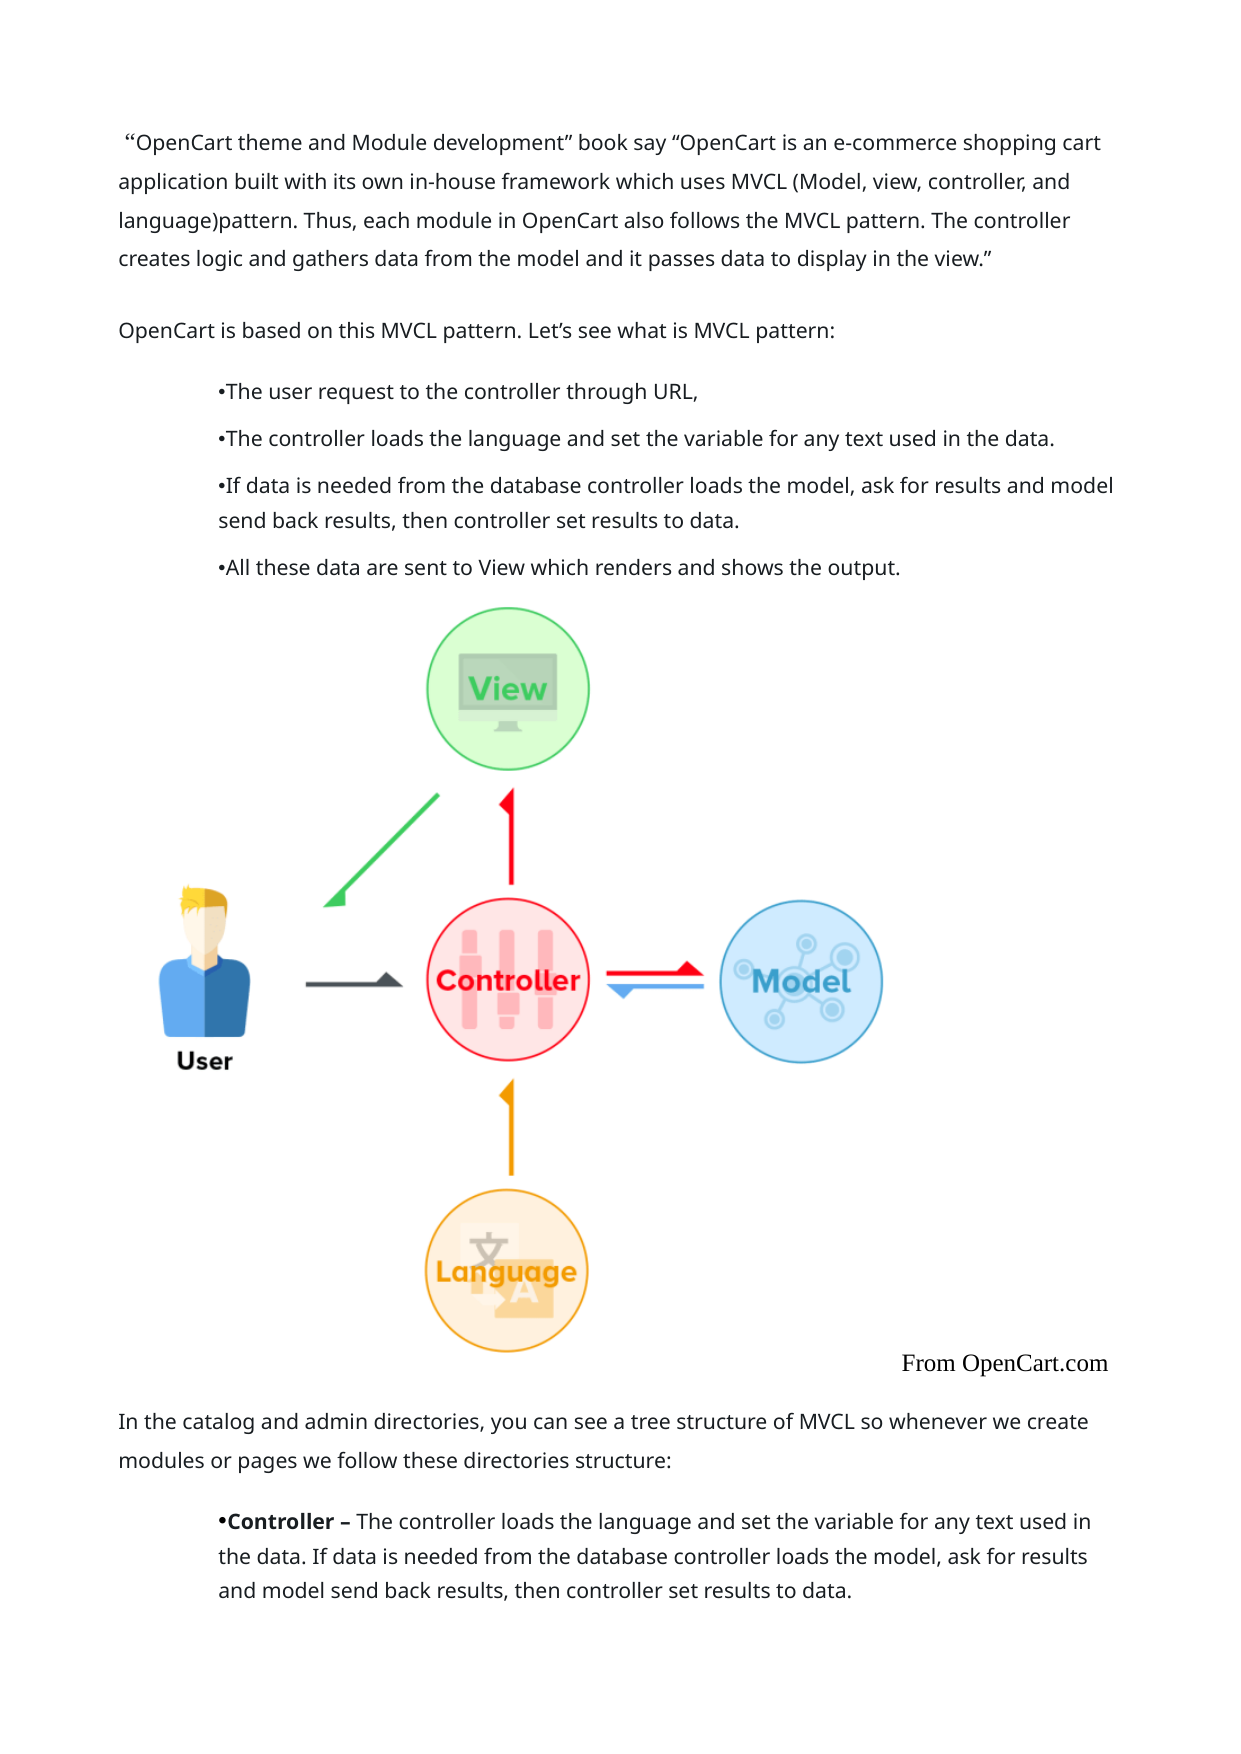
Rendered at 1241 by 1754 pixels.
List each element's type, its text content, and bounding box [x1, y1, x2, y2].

list The user request to the controller through URL, [144, 377, 1122, 406]
list Controller – The controller loads the language and set the variable for any text used in the data. If data is needed from the database controller loads the model, ask for results and model send back results, then controller set results to data. [144, 1507, 1122, 1605]
list If data is needed from the database controller loads the model, ask for results and model send back results, then controller set results to data. [144, 471, 1122, 535]
text OpenCart is based on this MVCL pattern. Let’s see what is MVCL pattern: [118, 306, 1122, 344]
list All these data are sent to View which renders and shows the output. [144, 553, 1122, 582]
picture [118, 587, 902, 1372]
text From OpenCart.com [118, 588, 1122, 1377]
text “OpenCart theme and Module development” book say “OpenCart is an e-commerce shopping cart application built with its own in-house framework which uses MVCL (Model, view, controller, and language)pattern. Thus, each module in OpenCart also follows the MVCL pattern. The controller creates logic and gathers data from the model and it passes data to display in the view.” [118, 118, 1122, 273]
text In the catalog and admin directories, you can see a tree structure of MVCL so whenever we create modules or pages we follow these directories structure: [118, 1397, 1122, 1474]
list The controller loads the language and set the variable for any text used in the data. [144, 424, 1122, 453]
